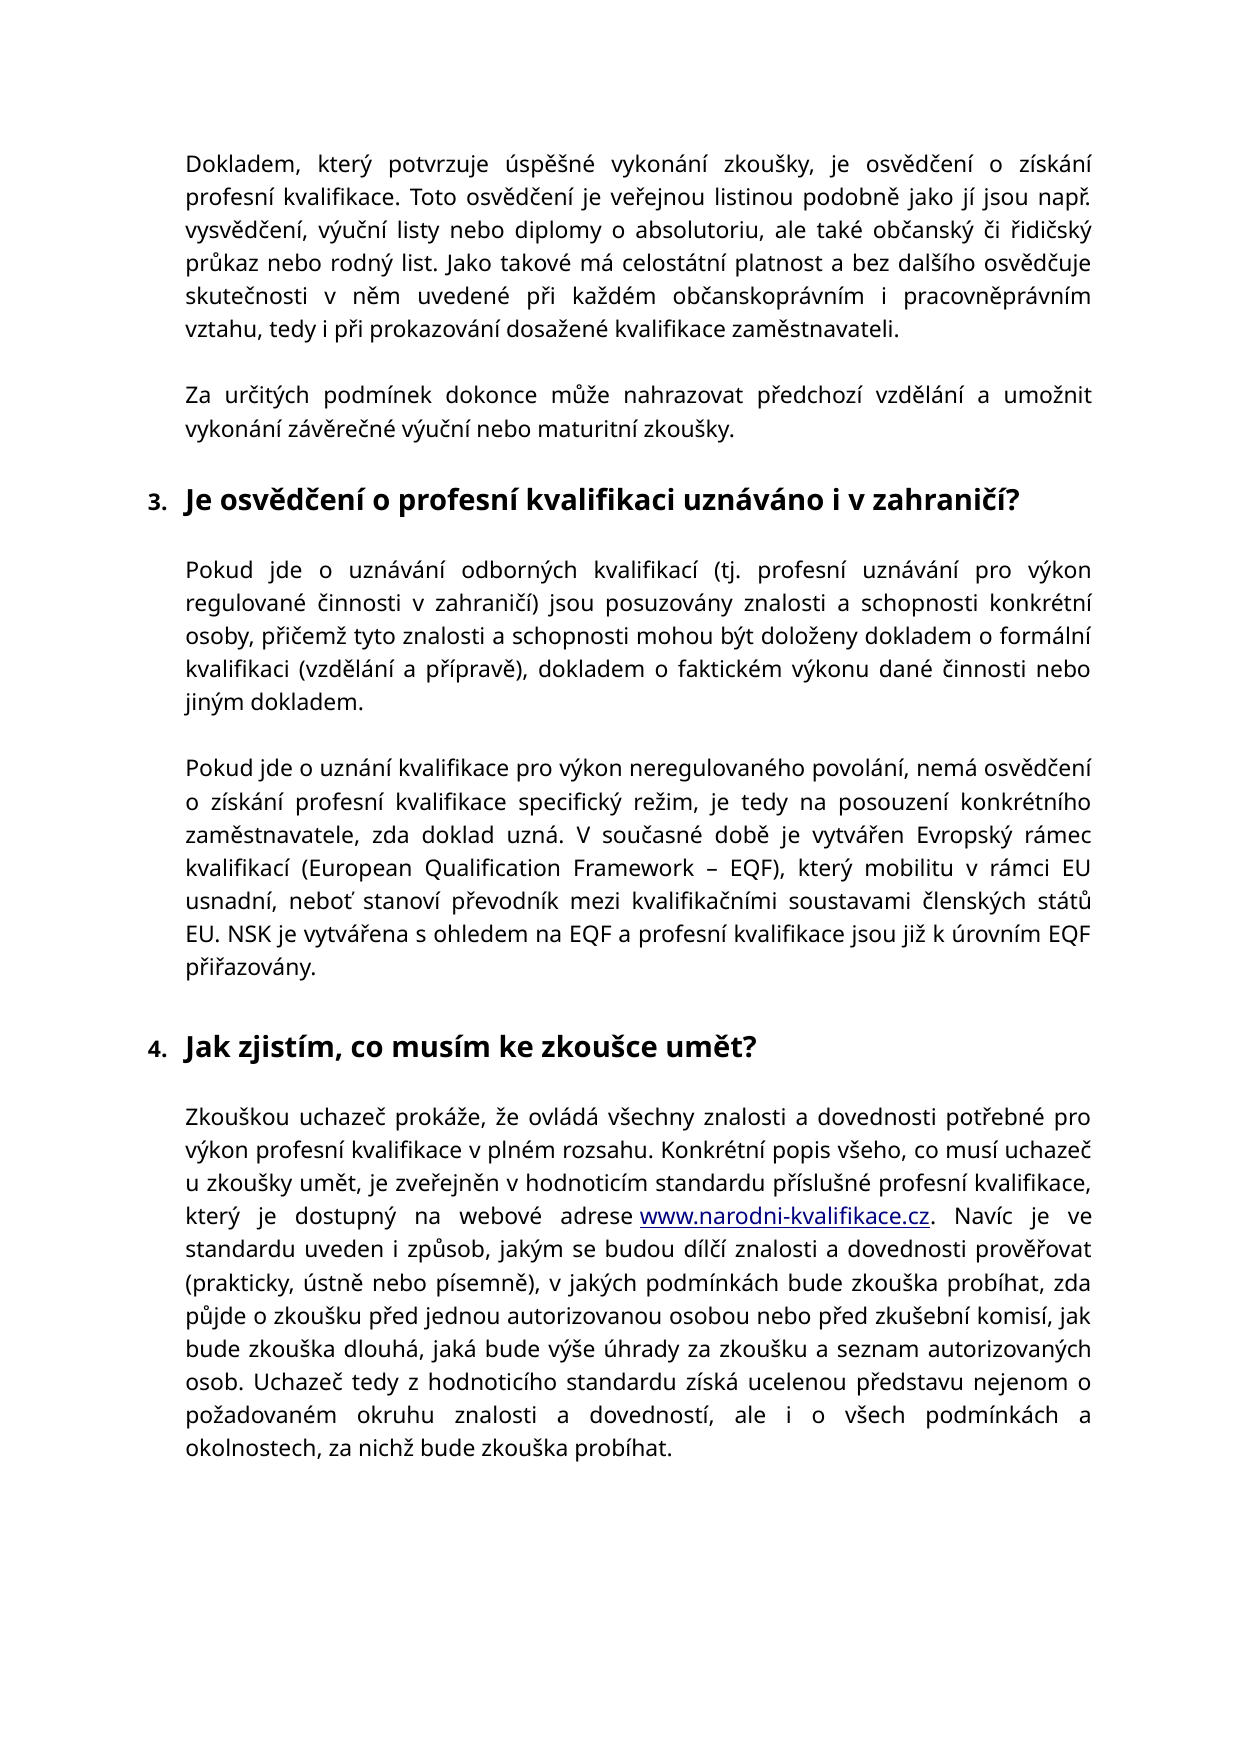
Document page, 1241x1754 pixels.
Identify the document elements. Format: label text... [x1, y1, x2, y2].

text Za určitých podmínek dokonce může nahrazovat předchozí vzdělání a umožnit vykonání závěrečné výuční nebo maturitní zkoušky. [185, 379, 1093, 444]
list Jak zjistím, co musím ke zkoušce umět? [148, 1026, 1093, 1099]
text Pokud jde o uznání kvalifikace pro výkon neregulovaného povolání, nemá osvědčení o získání profesní kvalifikace specifický režim, je tedy na posouzení konkrétního zaměstnavatele, zda doklad uzná. V současné době je vytvářen Evropský rámec kvalifikací (European Qualification Framework – EQF), který mobilitu v rámci EU usnadní, neboť stanoví převodník mezi kvalifikačními soustavami členských států EU. NSK je vytvářena s ohledem na EQF a profesní kvalifikace jsou již k úrovním EQF přiřazovány. [185, 752, 1093, 982]
text Zkouškou uchazeč prokáže, že ovládá všechny znalosti a dovednosti potřebné pro výkon profesní kvalifikace v plném rozsahu. Konkrétní popis všeho, co musí uchazeč u zkoušky umět, je zveřejněn v hodnoticím standardu příslušné profesní kvalifikace, který je dostupný na webové adrese www.narodni-kvalifikace.cz. Navíc je ve standardu uveden i způsob, jakým se budou dílčí znalosti a dovednosti prověřovat (prakticky, ústně nebo písemně), v jakých podmínkách bude zkouška probíhat, zda půjde o zkoušku před jednou autorizovanou osobou nebo před zkušební komisí, jak bude zkouška dlouhá, jaká bude výše úhrady za zkoušku a seznam autorizovaných osob. Uchazeč tedy z hodnoticího standardu získá ucelenou představu nejenom o požadovaném okruhu znalosti a dovedností, ale i o všech podmínkách a okolnostech, za nichž bude zkouška probíhat. [185, 1101, 1093, 1463]
text Pokud jde o uznávání odborných kvalifikací (tj. profesní uznávání pro výkon regulované činnosti v zahraničí) jsou posuzovány znalosti a schopnosti konkrétní osoby, přičemž tyto znalosti a schopnosti mohou být doloženy dokladem o formální kvalifikaci (vzdělání a přípravě), dokladem o faktickém výkonu dané činnosti nebo jiným dokladem. [185, 553, 1093, 717]
text Dokladem, který potvrzuje úspěšné vykonání zkoušky, je osvědčení o získání profesní kvalifikace. Toto osvědčení je veřejnou listinou podobně jako jí jsou např. vysvědčení, výuční listy nebo diplomy o absolutoriu, ale také občanský či řidičský průkaz nebo rodný list. Jako takové má celostátní platnost a bez dalšího osvědčuje skutečnosti v něm uvedené při každém občanskoprávním i pracovněprávním vztahu, tedy i při prokazování dosažené kvalifikace zaměstnavateli. [185, 148, 1093, 344]
list Je osvědčení o profesní kvalifikaci uznáváno i v zahraničí? [148, 479, 1093, 552]
